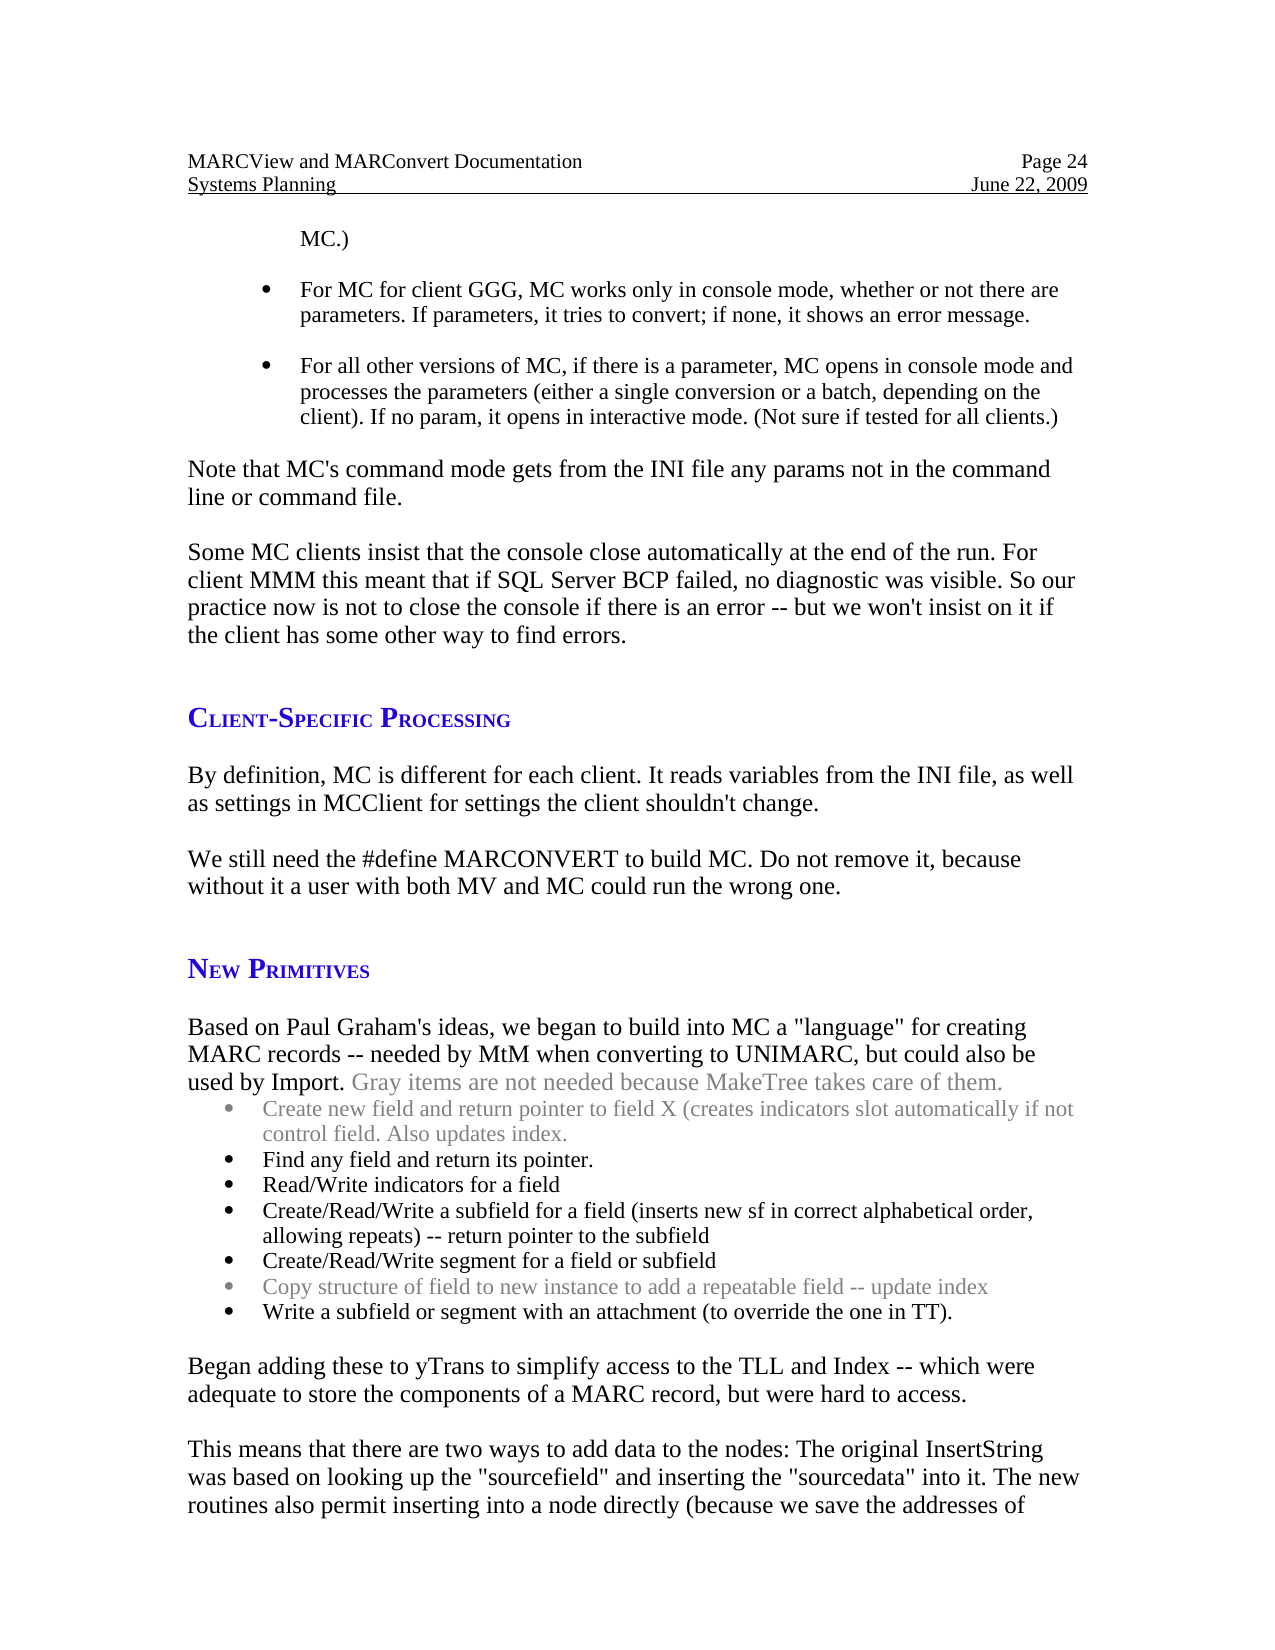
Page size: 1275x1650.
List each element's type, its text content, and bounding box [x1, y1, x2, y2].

list Create/Read/Write a subfield for a field (inserts new sf in correct alphabetical order, allowing repeats) -- return pointer to the subfield [225, 1198, 1087, 1248]
list For MC for client GGG, MC works only in console mode, whether or not there are parameters. If parameters, it tries to convert; if none, it shows an error message. [262, 277, 1087, 328]
list Copy structure of field to new instance to add a repeatable field -- update index [225, 1274, 1087, 1299]
text We still need the #define MARCONVERT to build MC. Do not remove it, because without it a user with both MV and MC could run the wrong one. [187, 845, 1087, 900]
list For all other versions of MC, if there is a parameter, MC opens in console mode and processes the parameters (either a single conversion or a batch, depending on the client). If no param, it opens in interactive mode. (Not sure if tested for all clients.) [262, 353, 1087, 429]
subtitle Client-Specific Processing [187, 702, 1087, 734]
list Find any field and return its pointer. [225, 1147, 1087, 1172]
text Began adding these to yTrans to simplify access to the TLL and Index -- which were adequate to store the components of a MARC record, but were hard to access. [187, 1352, 1087, 1408]
text This means that there are two ways to add data to the nodes: The original InsertString was based on looking up the "sourcefield" and inserting the "sourcedata" into it. The new routines also permit inserting into a node directly (because we save the addresses of [187, 1436, 1087, 1519]
list Create new field and return pointer to field X (creates indicators slot automatically if not control field. Also updates index. [225, 1096, 1087, 1147]
list MC.) [262, 226, 1087, 252]
text Note that MC's command mode gets from the INI file any params not in the command line or command file. [187, 455, 1087, 510]
list Write a subfield or segment with an attachment (to override the one in TT). [225, 1299, 1087, 1325]
list Read/Write indicators for a field [225, 1172, 1087, 1198]
text Based on Paul Graham's ideas, we began to build into MC a "language" for creating MARC records -- needed by MtM when converting to UNIMARC, but could also be used by Import. Gray items are not needed because MakeTree takes care of them. [187, 1013, 1087, 1096]
list Create/Read/Write segment for a field or subfield [225, 1248, 1087, 1274]
text Some MC clients insist that the console close automatically at the end of the run. For client MMM this meant that if SQL Server BCP failed, no diagnostic was visible. So our practice now is not to close the console if there is an error -- but we won't insist on it if the client has some other way to find errors. [187, 538, 1087, 649]
text By definition, MC is different for each client. It reads variables from the INI file, as well as settings in MCClient for settings the client shouldn't change. [187, 762, 1087, 817]
subtitle New Primitives [187, 953, 1087, 985]
